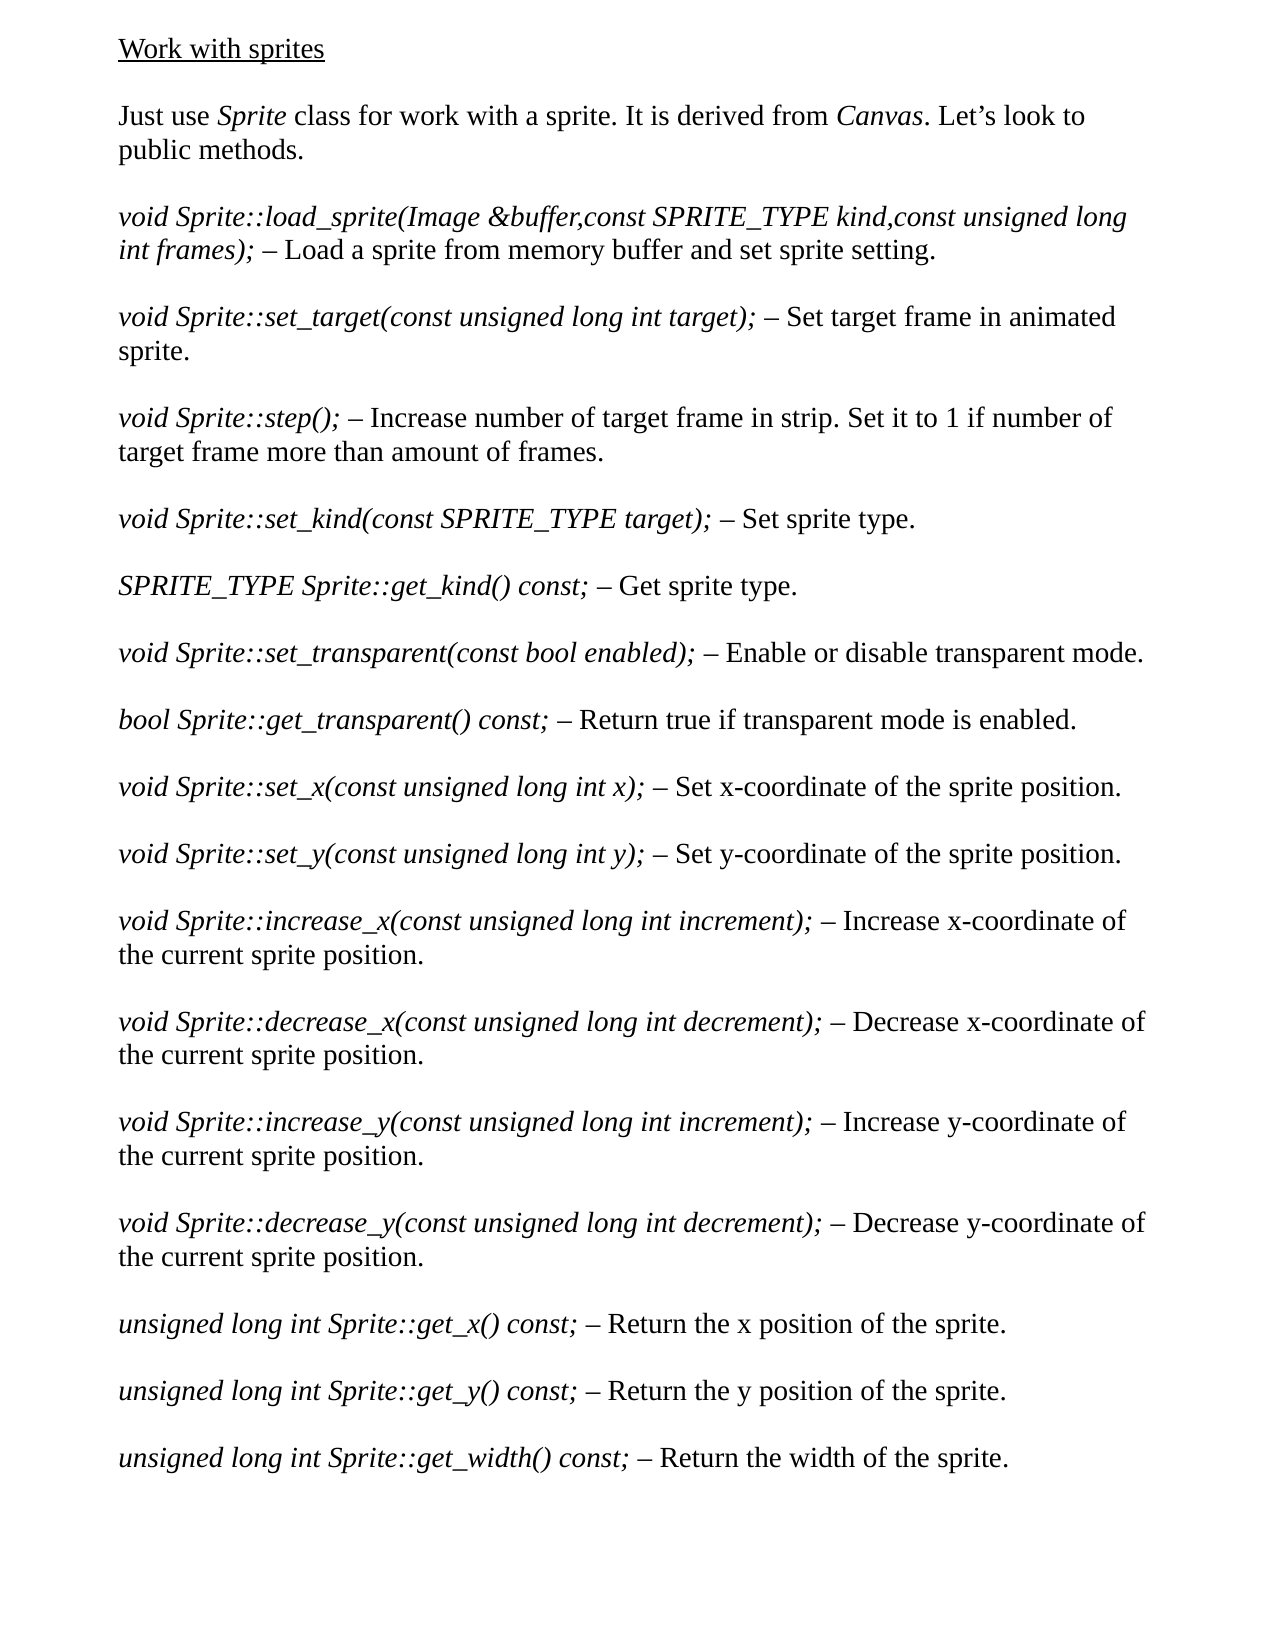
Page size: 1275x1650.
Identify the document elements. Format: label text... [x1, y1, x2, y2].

text unsigned long int Sprite::get_width() const; – Return the width of the sprite. [118, 1440, 1157, 1473]
text Work with sprites [118, 31, 1157, 65]
text void Sprite::step(); – Increase number of target frame in strip. Set it to 1 if number of target frame more than amount of frames. [118, 400, 1157, 467]
text bool Sprite::get_transparent() const; – Return true if transparent mode is enabled. [118, 702, 1157, 736]
text unsigned long int Sprite::get_y() const; – Return the y position of the sprite. [118, 1373, 1157, 1406]
text void Sprite::set_transparent(const bool enabled); – Enable or disable transparent mode. [118, 635, 1157, 668]
text void Sprite::set_kind(const SPRITE_TYPE target); – Set sprite type. [118, 501, 1157, 534]
text void Sprite::set_x(const unsigned long int x); – Set x-coordinate of the sprite position. [118, 769, 1157, 803]
text SPRITE_TYPE Sprite::get_kind() const; – Get sprite type. [118, 568, 1157, 601]
text void Sprite::increase_x(const unsigned long int increment); – Increase x-coordinate of the current sprite position. [118, 903, 1157, 970]
text void Sprite::decrease_y(const unsigned long int decrement); – Decrease y-coordinate of the current sprite position. [118, 1205, 1157, 1272]
text void Sprite::load_sprite(Image &buffer,const SPRITE_TYPE kind,const unsigned long int frames); – Load a sprite from memory buffer and set sprite setting. [118, 199, 1157, 266]
text void Sprite::set_target(const unsigned long int target); – Set target frame in animated sprite. [118, 299, 1157, 367]
text void Sprite::set_y(const unsigned long int y); – Set y-coordinate of the sprite position. [118, 836, 1157, 870]
text void Sprite::increase_y(const unsigned long int increment); – Increase y-coordinate of the current sprite position. [118, 1104, 1157, 1172]
text void Sprite::decrease_x(const unsigned long int decrement); – Decrease x-coordinate of the current sprite position. [118, 1004, 1157, 1071]
text Just use Sprite class for work with a sprite. It is derived from Canvas. Let’s look to public methods. [118, 98, 1157, 165]
text unsigned long int Sprite::get_x() const; – Return the x position of the sprite. [118, 1306, 1157, 1339]
